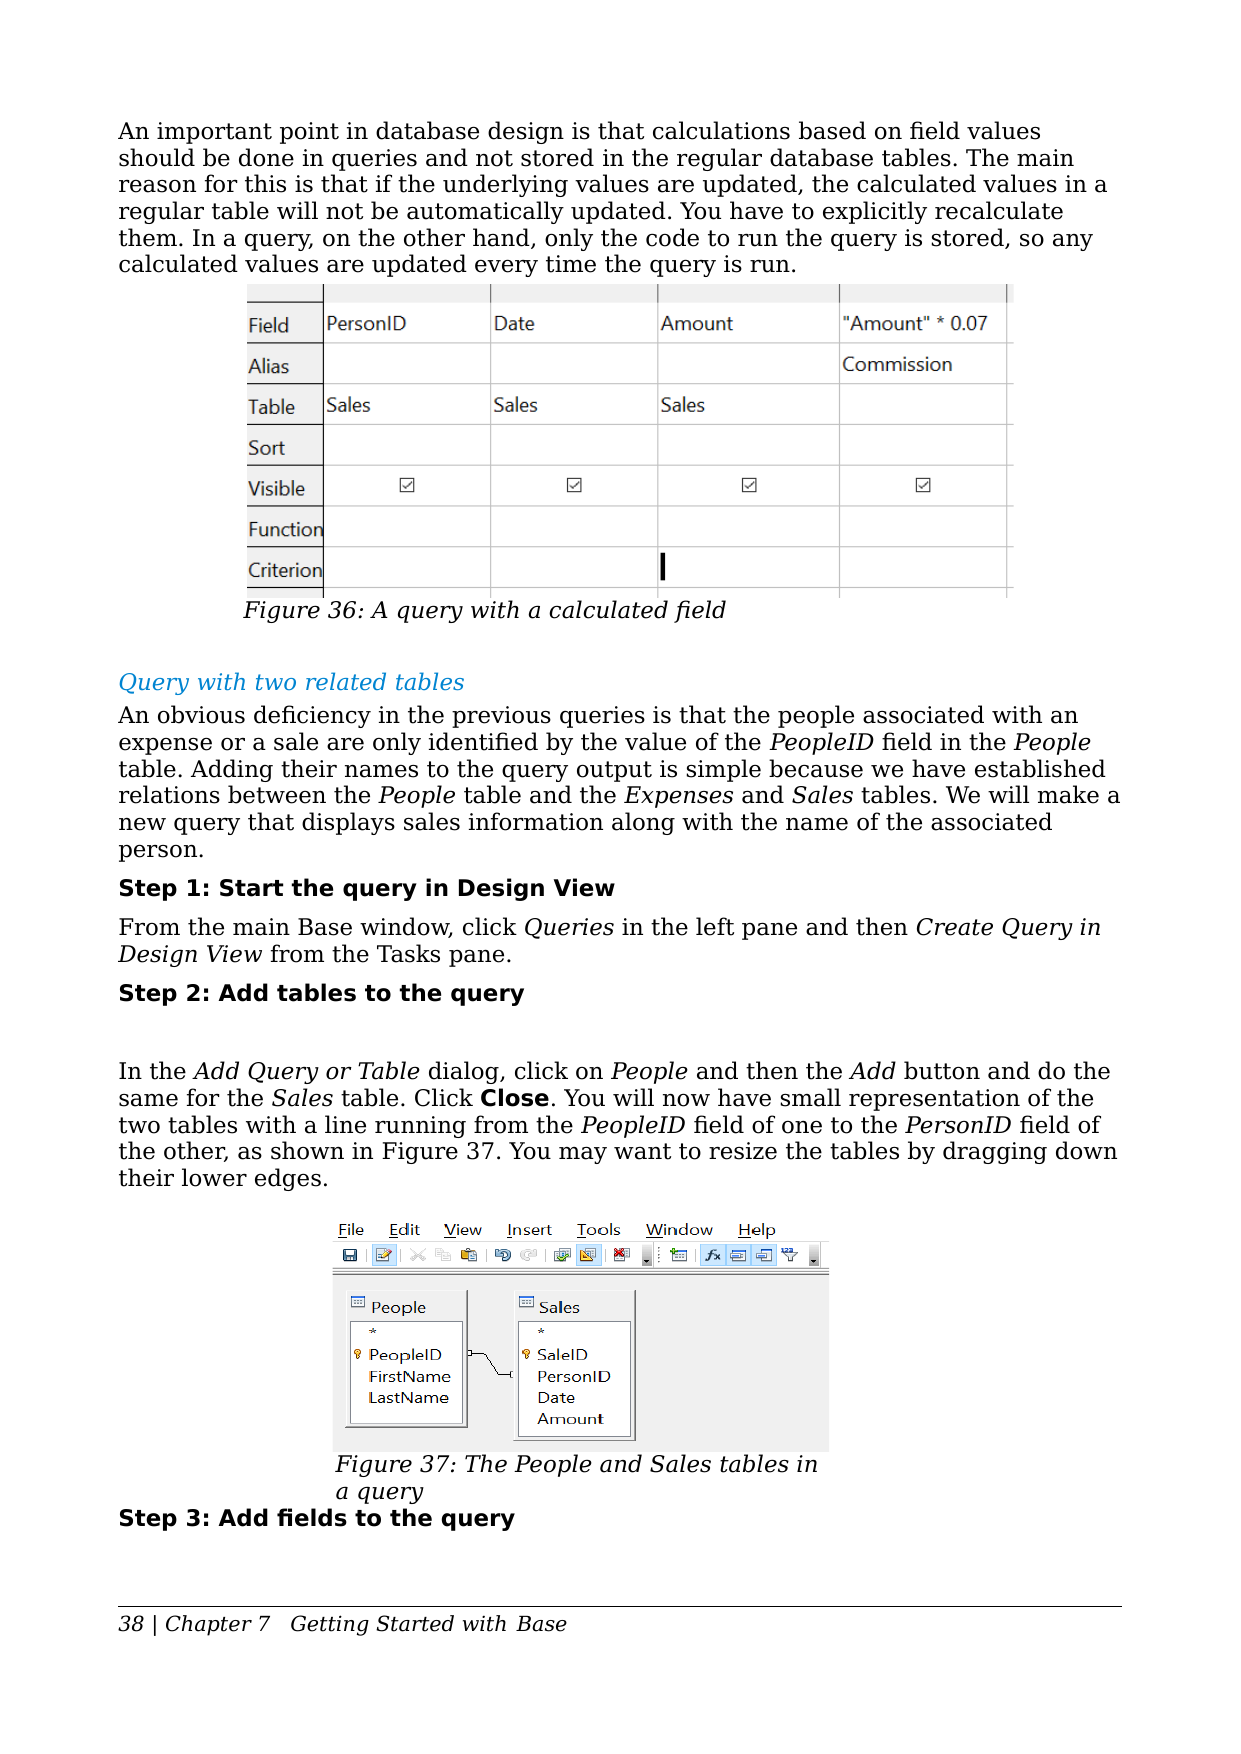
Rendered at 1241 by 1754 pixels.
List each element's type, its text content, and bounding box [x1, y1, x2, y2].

text Step 3: Add fields to the query [118, 1204, 1122, 1532]
text Step 1: Start the query in Design View [118, 875, 1122, 902]
picture [247, 284, 1014, 598]
text An obvious deficiency in the previous queries is that the people associated with an expense or a sale are only identified by the value of the PeopleID field in the People table. Adding their names to the query output is simple because we have established relations between the People table and the Expenses and Sales tables. We will make a new query that displays sales information along with the name of the associated person. [118, 703, 1122, 863]
text Step 2: Add tables to the query [118, 980, 1122, 1007]
subtitle Query with two related tables [118, 669, 1122, 696]
text Figure 36: A query with a calculated field [243, 284, 1017, 624]
text An important point in database design is that calculations based on field values should be done in queries and not stored in the regular database tables. The main reason for this is that if the underlying values are updated, the calculated values in a regular table will not be automatically updated. You have to explicitly recalculate them. In a query, on the other hand, only the code to run the query is stored, so any calculated values are updated every time the query is run. [118, 118, 1122, 278]
text Figure 37: The People and Sales tables in a query [335, 1452, 826, 1505]
picture [332, 1216, 830, 1452]
text From the main Base window, click Queries in the left pane and then Create Query in Design View from the Tasks pane. [118, 914, 1122, 968]
text In the Add Query or Table dialog, click on People and then the Add button and do the same for the Sales table. Click Close. You will now have small representation of the two tables with a line running from the PeopleID field of one to the PersonID field of the other, as shown in Figure 37. You may want to resize the tables by dragging down their lower edges. [118, 1058, 1122, 1192]
